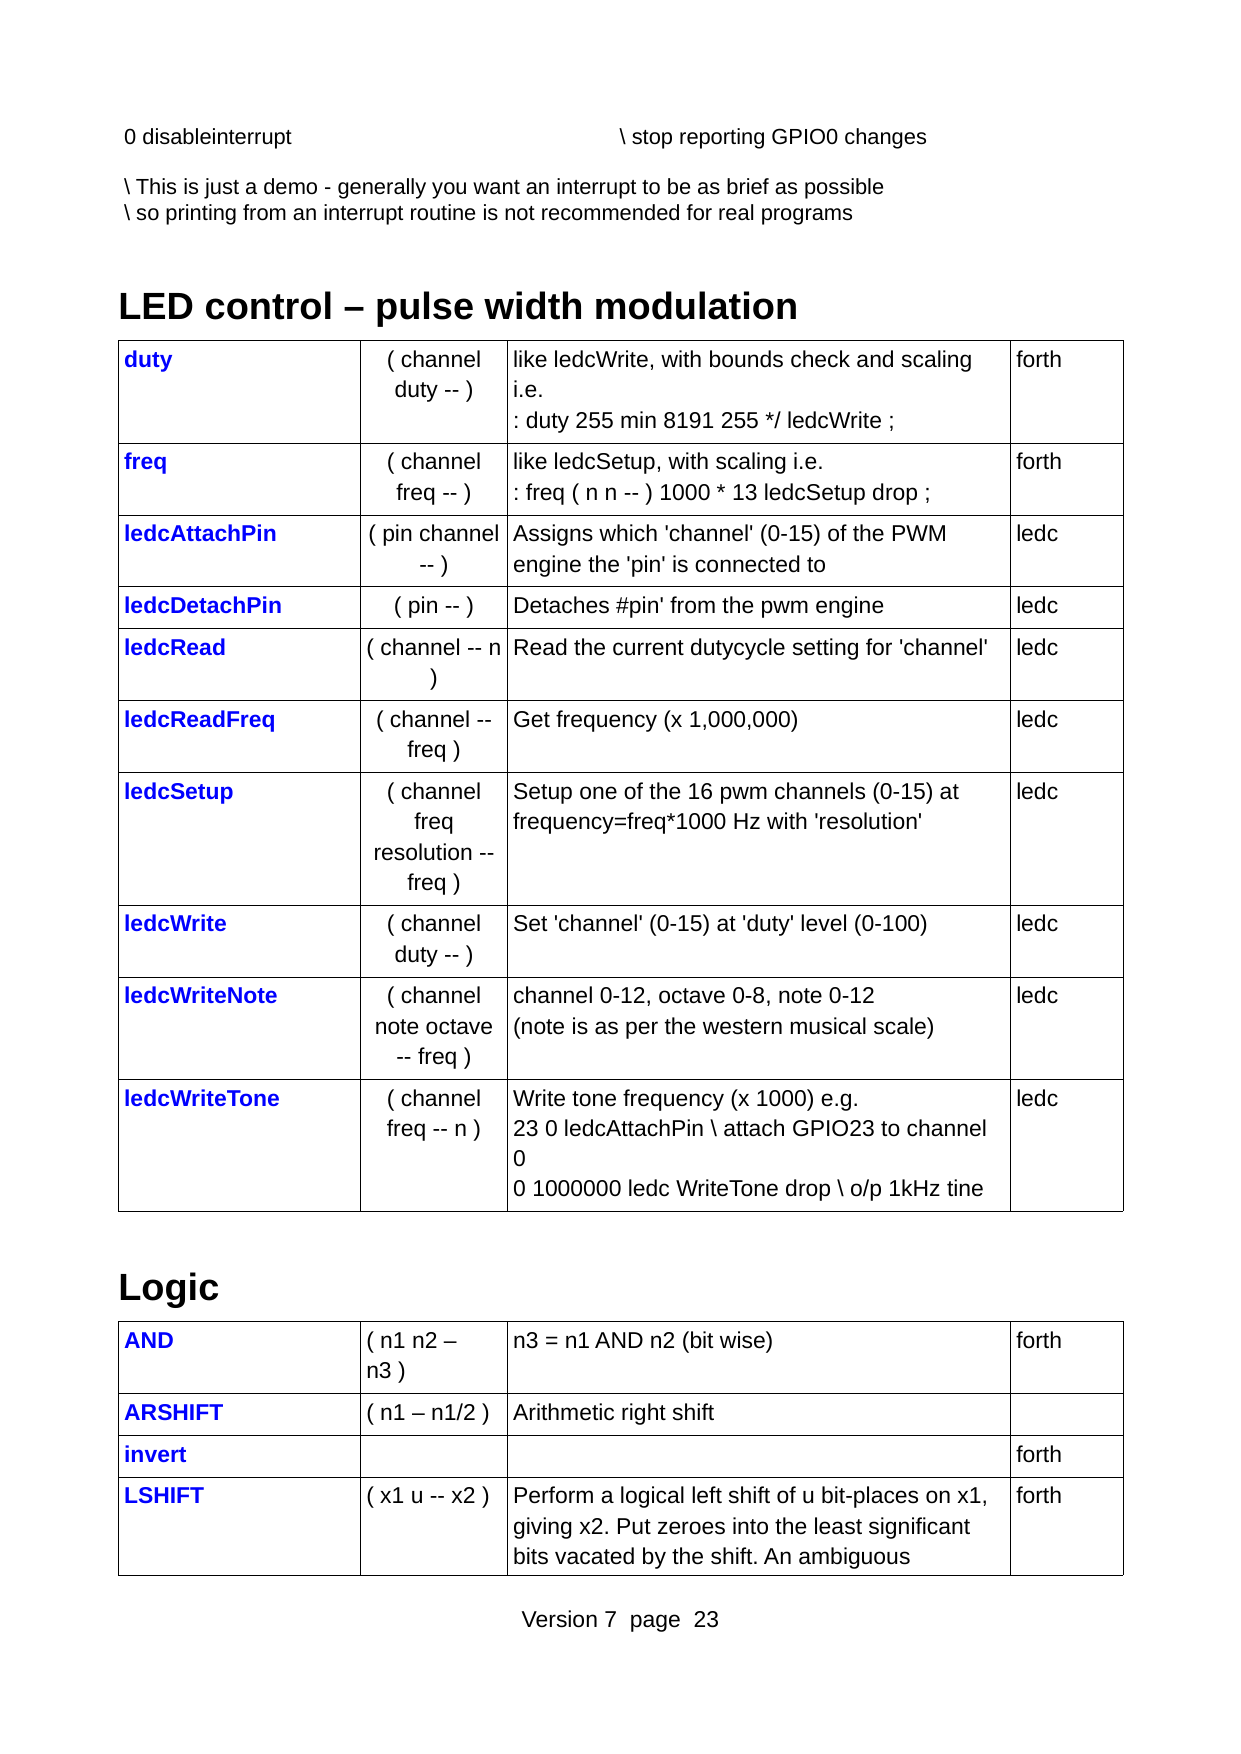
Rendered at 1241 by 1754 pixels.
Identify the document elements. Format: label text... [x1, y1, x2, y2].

subtitle LED control – pulse width modulation [118, 284, 1122, 328]
table_cell Detaches #pin' from the pwm engine [508, 587, 1010, 628]
table_cell ledc [1011, 773, 1123, 904]
table_cell ( channel duty -- ) [361, 906, 507, 977]
subtitle Logic [118, 1265, 1122, 1309]
table_cell ledcWriteNote [119, 978, 360, 1079]
table_cell ledcDetachPin [119, 587, 360, 628]
table_cell ( channel freq -- n ) [361, 1080, 507, 1211]
table_cell ledcRead [119, 629, 360, 700]
table_cell Set 'channel' (0-15) at 'duty' level (0-100) [508, 906, 1010, 977]
table_cell 0 disableinterrupt \ stop reporting GPIO0 changes \ This is just a demo - generally you want an interrupt to be as brief as possible \ so printing from an interrupt routine is not recommended for real programs [118, 118, 1123, 230]
table_cell ledc [1011, 1080, 1123, 1211]
table_cell forth [1011, 1436, 1123, 1477]
table_cell ledcSetup [119, 773, 360, 904]
table_header AND [119, 1322, 360, 1393]
table_cell ( channel note octave -- freq ) [361, 978, 507, 1079]
table_header n3 = n1 AND n2 (bit wise) [508, 1322, 1010, 1393]
table_header ( n1 n2 – n3 ) [361, 1322, 507, 1393]
table_cell like ledcSetup, with scaling i.e. : freq ( n n -- ) 1000 * 13 ledcSetup drop ; [508, 444, 1010, 514]
table_cell Read the current dutycycle setting for 'channel' [508, 629, 1010, 700]
table_cell [1011, 1394, 1123, 1435]
table_cell ( n1 – n1/2 ) [361, 1394, 507, 1435]
table_header ( channel duty -- ) [361, 341, 507, 442]
table_cell LSHIFT [119, 1478, 360, 1575]
table_cell ( channel freq resolution -- freq ) [361, 773, 507, 904]
table_cell ( channel freq -- ) [361, 444, 507, 514]
table_cell ( pin channel -- ) [361, 516, 507, 586]
table_cell [361, 1436, 507, 1477]
table_cell ( channel -- freq ) [361, 701, 507, 772]
table_cell ledc [1011, 629, 1123, 700]
table_header like ledcWrite, with bounds check and scaling i.e. : duty 255 min 8191 255 */ ledcWrite ; [508, 341, 1010, 442]
table_cell ledcWriteTone [119, 1080, 360, 1211]
table_cell forth [1011, 1478, 1123, 1575]
table_cell [508, 1436, 1010, 1477]
table_cell Arithmetic right shift [508, 1394, 1010, 1435]
table_cell ledcAttachPin [119, 516, 360, 586]
table_cell Assigns which 'channel' (0-15) of the PWM engine the 'pin' is connected to [508, 516, 1010, 586]
table_cell ledcWrite [119, 906, 360, 977]
table_cell ( channel -- n ) [361, 629, 507, 700]
table_cell forth [1011, 444, 1123, 514]
table_header forth [1011, 341, 1123, 442]
table_cell ledc [1011, 906, 1123, 977]
table_cell Perform a logical left shift of u bit-places on x1, giving x2. Put zeroes into the least significant bits vacated by the shift. An ambiguous [508, 1478, 1010, 1575]
table_cell ( pin -- ) [361, 587, 507, 628]
table_cell Setup one of the 16 pwm channels (0-15) at frequency=freq*1000 Hz with 'resolution' [508, 773, 1010, 904]
table_cell Write tone frequency (x 1000) e.g. 23 0 ledcAttachPin \ attach GPIO23 to channel 0 0 1000000 ledc WriteTone drop \ o/p 1kHz tine [508, 1080, 1010, 1211]
table_header duty [119, 341, 360, 442]
table_cell ledc [1011, 978, 1123, 1079]
table_cell invert [119, 1436, 360, 1477]
table_cell channel 0-12, octave 0-8, note 0-12 (note is as per the western musical scale) [508, 978, 1010, 1079]
table_cell Get frequency (x 1,000,000) [508, 701, 1010, 772]
table_cell freq [119, 444, 360, 514]
table_cell ( x1 u -- x2 ) [361, 1478, 507, 1575]
table_cell ledcReadFreq [119, 701, 360, 772]
table_cell ledc [1011, 701, 1123, 772]
table_header forth [1011, 1322, 1123, 1393]
table_cell ARSHIFT [119, 1394, 360, 1435]
table_cell ledc [1011, 516, 1123, 586]
table_cell ledc [1011, 587, 1123, 628]
